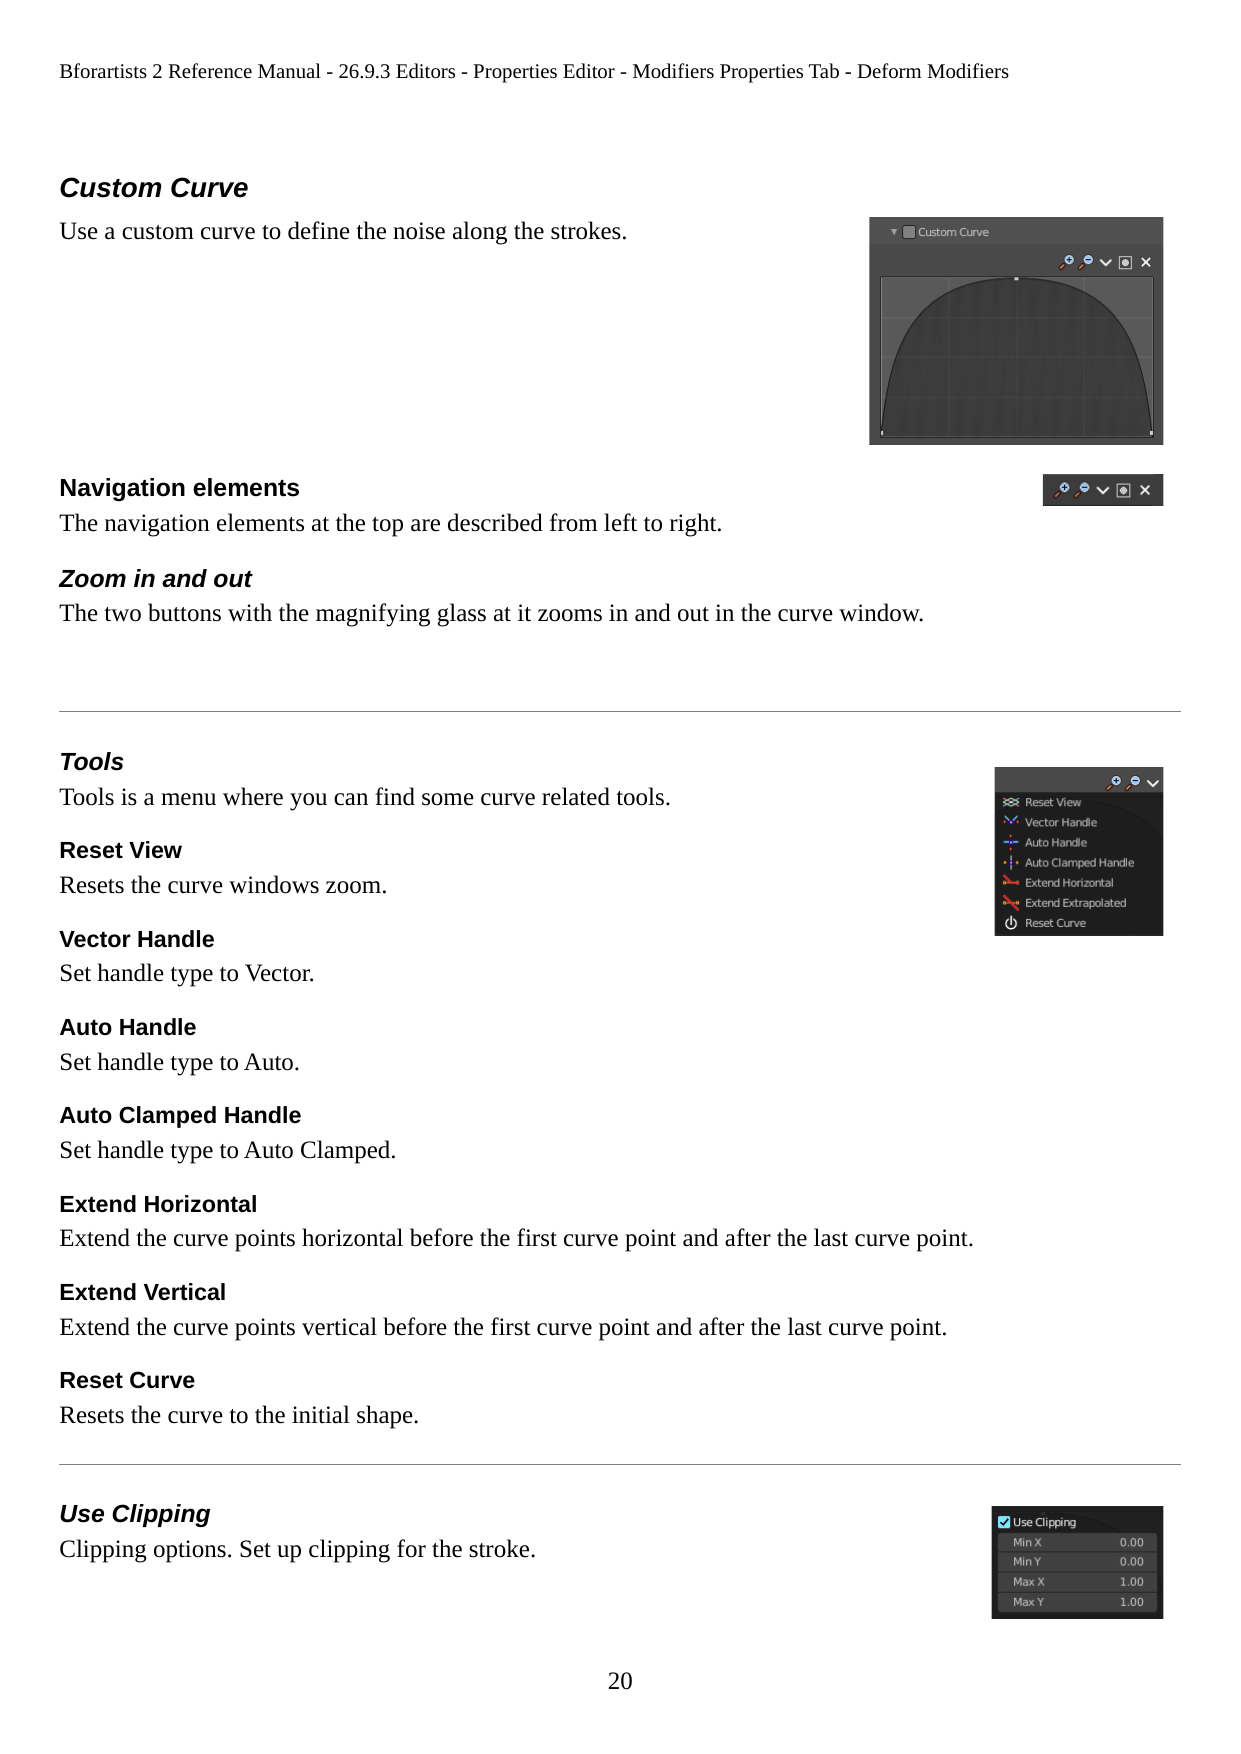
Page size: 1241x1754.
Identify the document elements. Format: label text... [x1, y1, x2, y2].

subtitle Extend Vertical [59, 1279, 1181, 1306]
subtitle Reset Curve [59, 1367, 1181, 1394]
text Set handle type to Vector. [59, 958, 1181, 987]
picture [869, 217, 1164, 445]
picture [994, 767, 1164, 936]
picture [991, 1506, 1164, 1619]
subtitle Vector Handle [59, 925, 1181, 952]
text Extend the curve points vertical before the first curve point and after the last curve point. [59, 1312, 1181, 1341]
subtitle Custom Curve [59, 171, 1181, 203]
subtitle Auto Clamped Handle [59, 1102, 1181, 1129]
subtitle Extend Horizontal [59, 1190, 1181, 1217]
text Set handle type to Auto. [59, 1047, 1181, 1076]
text Resets the curve windows zoom. [59, 870, 994, 899]
text Clipping options. Set up clipping for the stroke. [59, 1534, 991, 1563]
text Tools is a menu where you can find some curve related tools. [59, 782, 994, 811]
subtitle Auto Handle [59, 1014, 1181, 1041]
subtitle Navigation elements [59, 473, 1181, 502]
text Set handle type to Auto Clamped. [59, 1135, 1181, 1164]
subtitle Zoom in and out [59, 564, 1181, 592]
subtitle Tools [59, 747, 1181, 776]
text The navigation elements at the top are described from left to right. [59, 508, 1181, 537]
subtitle Use Clipping [59, 1499, 1181, 1528]
text The two buttons with the magnifying glass at it zooms in and out in the curve window. [59, 598, 1181, 627]
text Use a custom curve to define the noise along the strokes. [59, 216, 1181, 244]
picture [1042, 474, 1164, 506]
subtitle [1164, 837, 1181, 864]
subtitle Reset View [59, 837, 994, 864]
text Extend the curve points horizontal before the first curve point and after the last curve point. [59, 1223, 1181, 1252]
text Resets the curve to the initial shape. [59, 1400, 1181, 1429]
